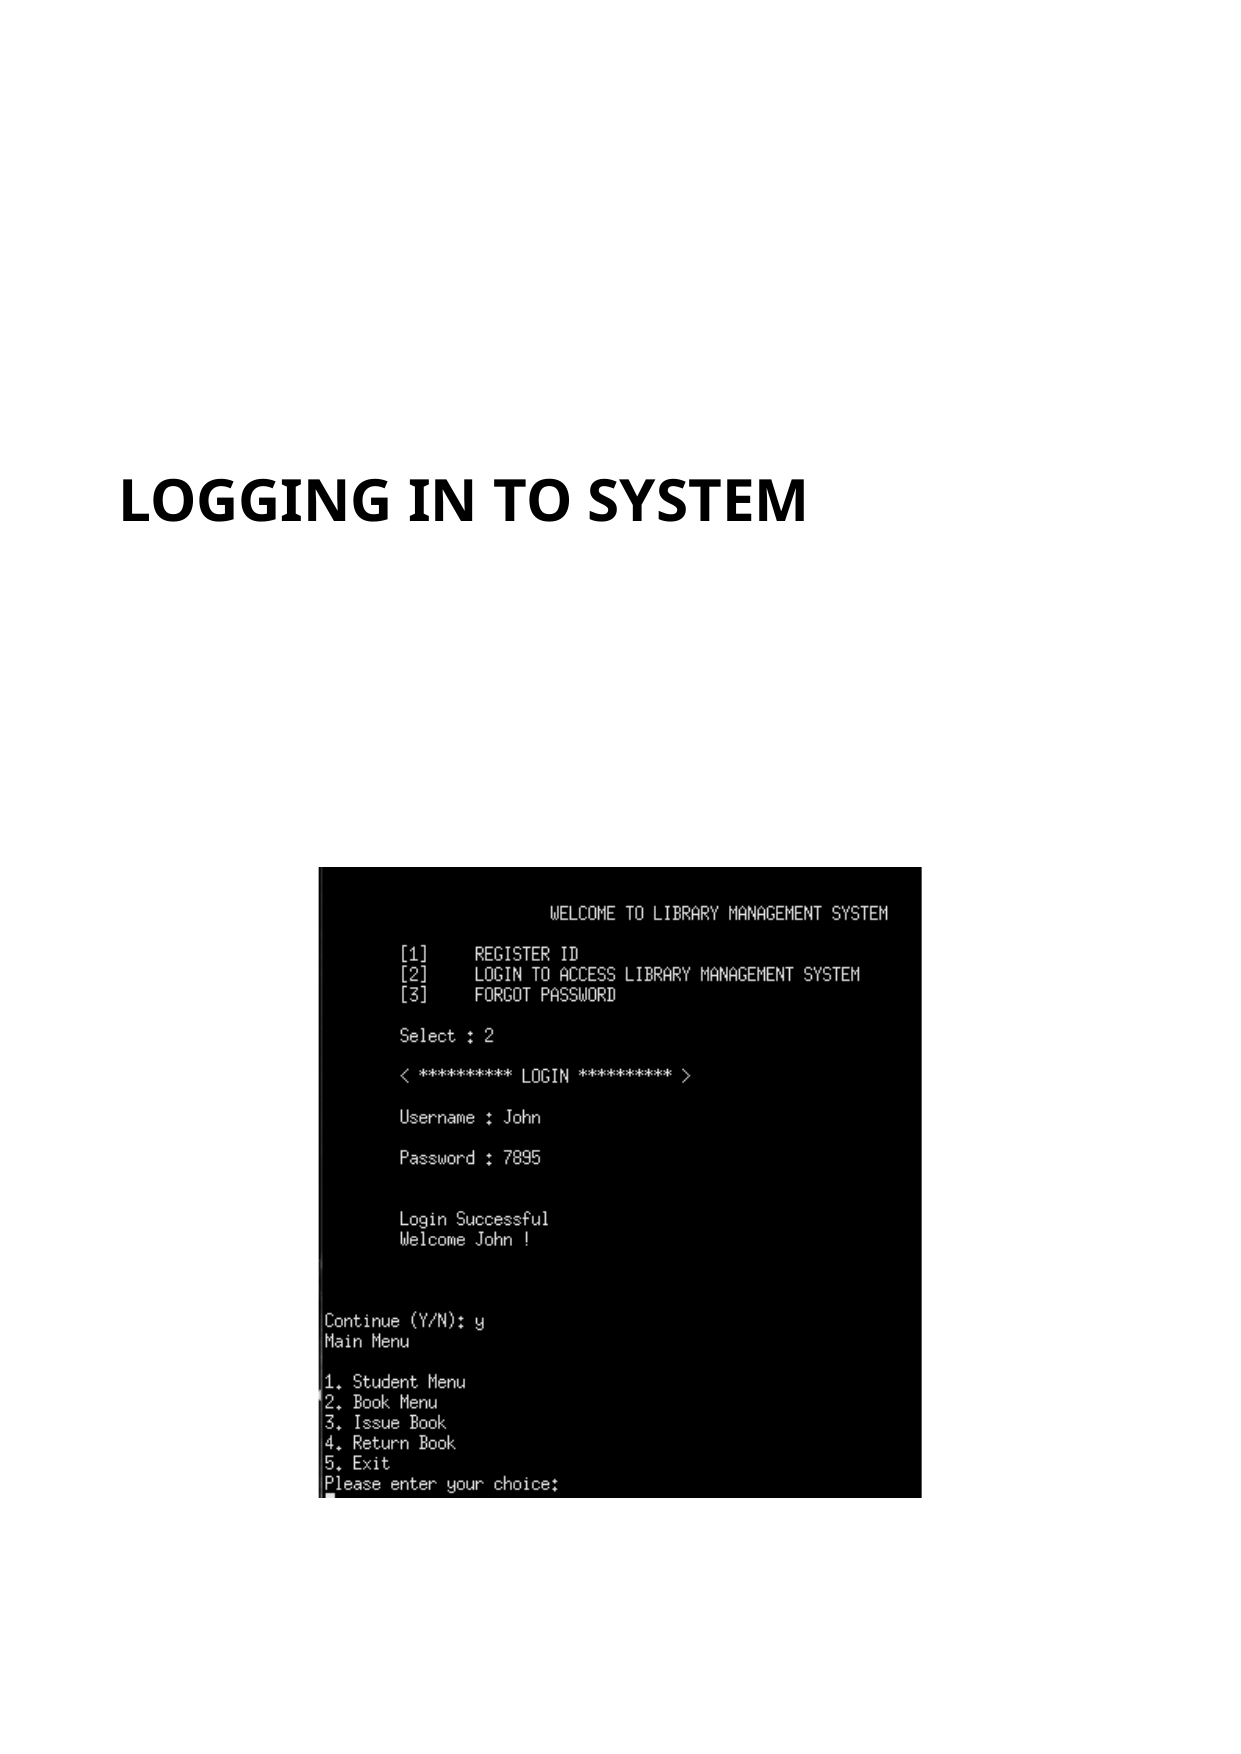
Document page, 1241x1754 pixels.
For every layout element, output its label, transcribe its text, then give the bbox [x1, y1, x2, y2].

picture [318, 867, 922, 1498]
text LOGGING IN TO SYSTEM [118, 459, 1122, 538]
